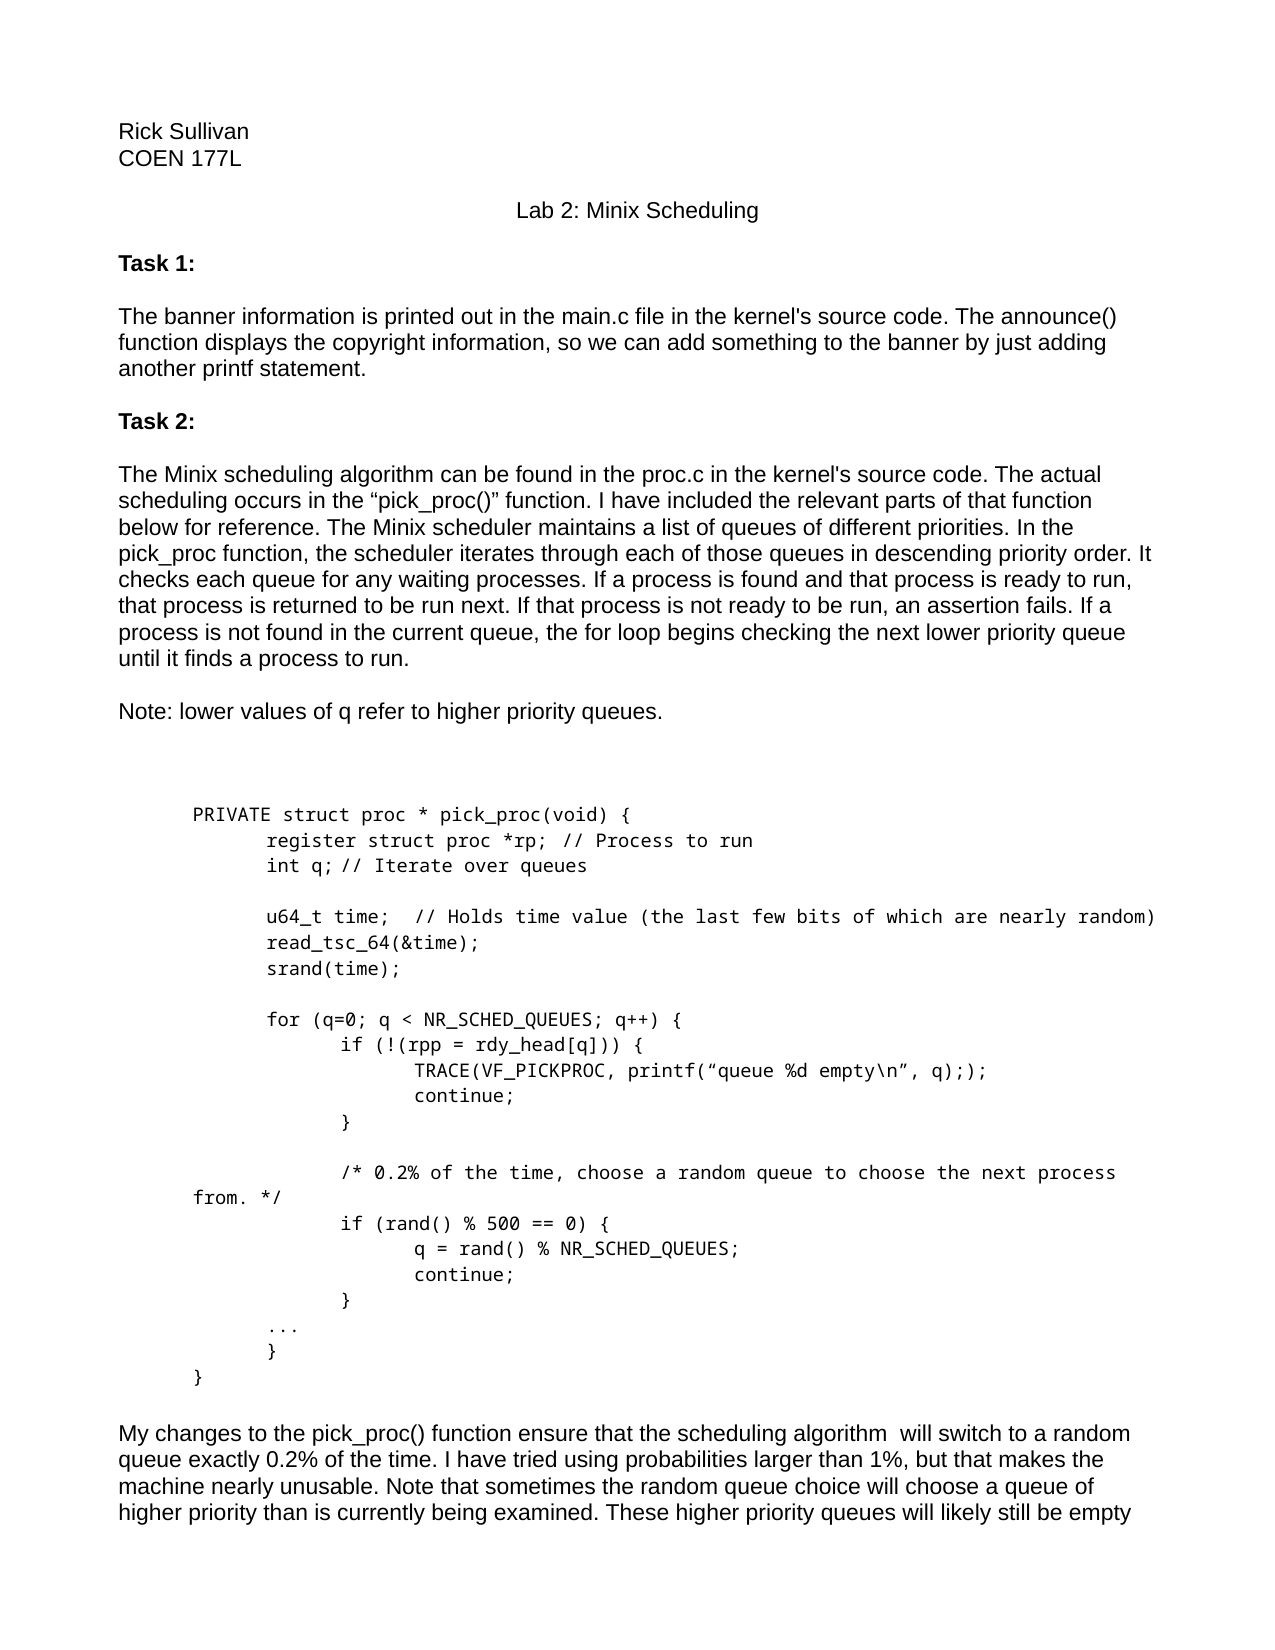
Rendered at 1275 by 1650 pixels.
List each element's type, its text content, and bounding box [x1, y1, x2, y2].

text The banner information is printed out in the main.c file in the kernel's source code. The announce() function displays the copyright information, so we can add something to the banner by just adding another printf statement. [118, 303, 1157, 382]
text } [192, 1108, 1157, 1133]
text } [192, 1338, 1157, 1363]
text The Minix scheduling algorithm can be found in the proc.c in the kernel's source code. The actual scheduling occurs in the “pick_proc()” function. I have included the relevant parts of that function below for reference. The Minix scheduler maintains a list of queues of different priorities. In the pick_proc function, the scheduler iterates through each of those queues in descending priority order. It checks each queue for any waiting processes. If a process is found and that process is ready to run, that process is returned to be run next. If that process is not ready to be run, an assertion fails. If a process is not found in the current queue, the for loop begins checking the next lower priority queue until it finds a process to run. [118, 461, 1157, 672]
text continue; [192, 1082, 1157, 1108]
text int q; // Iterate over queues [192, 853, 1157, 878]
text q = rand() % NR_SCHED_QUEUES; [192, 1236, 1157, 1261]
text for (q=0; q < NR_SCHED_QUEUES; q++) { [192, 1006, 1157, 1031]
text srand(time); [192, 955, 1157, 980]
text } [192, 1363, 1157, 1389]
text register struct proc *rp; // Process to run [192, 827, 1157, 853]
text My changes to the pick_proc() function ensure that the scheduling algorithm will switch to a random queue exactly 0.2% of the time. I have tried using probabilities larger than 1%, but that makes the machine nearly unusable. Note that sometimes the random queue choice will choose a queue of higher priority than is currently being examined. These higher priority queues will likely still be empty [118, 1420, 1157, 1525]
text read_tsc_64(&time); [192, 929, 1157, 955]
text Task 1: [118, 250, 1157, 276]
text u64_t time; // Holds time value (the last few bits of which are nearly random) [192, 904, 1157, 929]
text if (!(rpp = rdy_head[q])) { [192, 1031, 1157, 1057]
text Note: lower values of q refer to higher priority queues. [118, 698, 1157, 724]
text Lab 2: Minix Scheduling [118, 197, 1157, 223]
text TRACE(VF_PICKPROC, printf(“queue %d empty\n”, q);); [192, 1057, 1157, 1082]
text Task 2: [118, 408, 1157, 434]
text continue; [192, 1261, 1157, 1287]
text PRIVATE struct proc * pick_proc(void) { [192, 802, 1157, 827]
text ... [192, 1312, 1157, 1338]
text COEN 177L [118, 144, 1157, 171]
text } [192, 1287, 1157, 1312]
text Rick Sullivan [118, 118, 1157, 144]
text /* 0.2% of the time, choose a random queue to choose the next process from. */ [192, 1159, 1157, 1210]
text if (rand() % 500 == 0) { [192, 1210, 1157, 1236]
